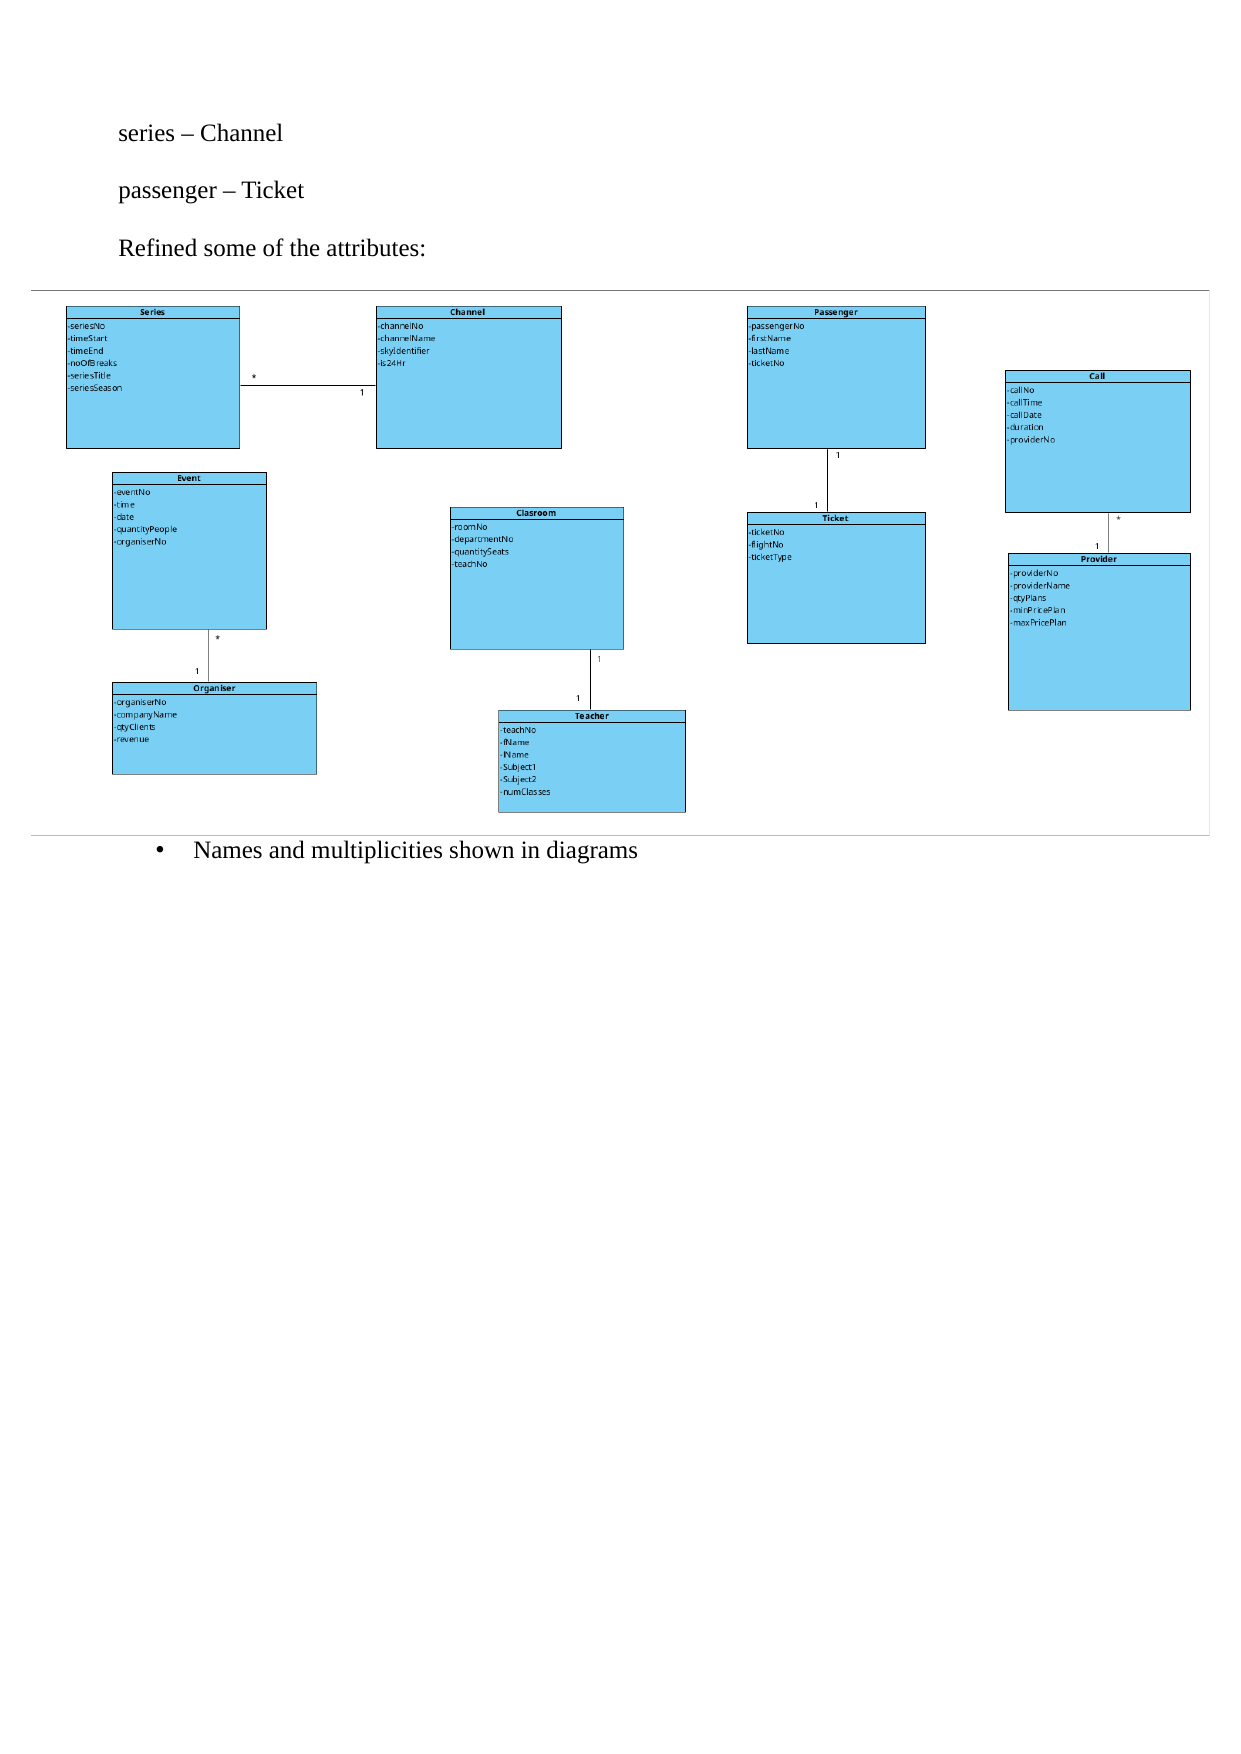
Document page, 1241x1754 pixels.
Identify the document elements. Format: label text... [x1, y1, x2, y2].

text passenger – Ticket [118, 176, 1122, 204]
list Names and multiplicities shown in diagrams [156, 836, 1122, 864]
text Refined some of the attributes: [118, 233, 1122, 262]
picture [31, 290, 1210, 836]
text series – Channel [118, 118, 1122, 147]
